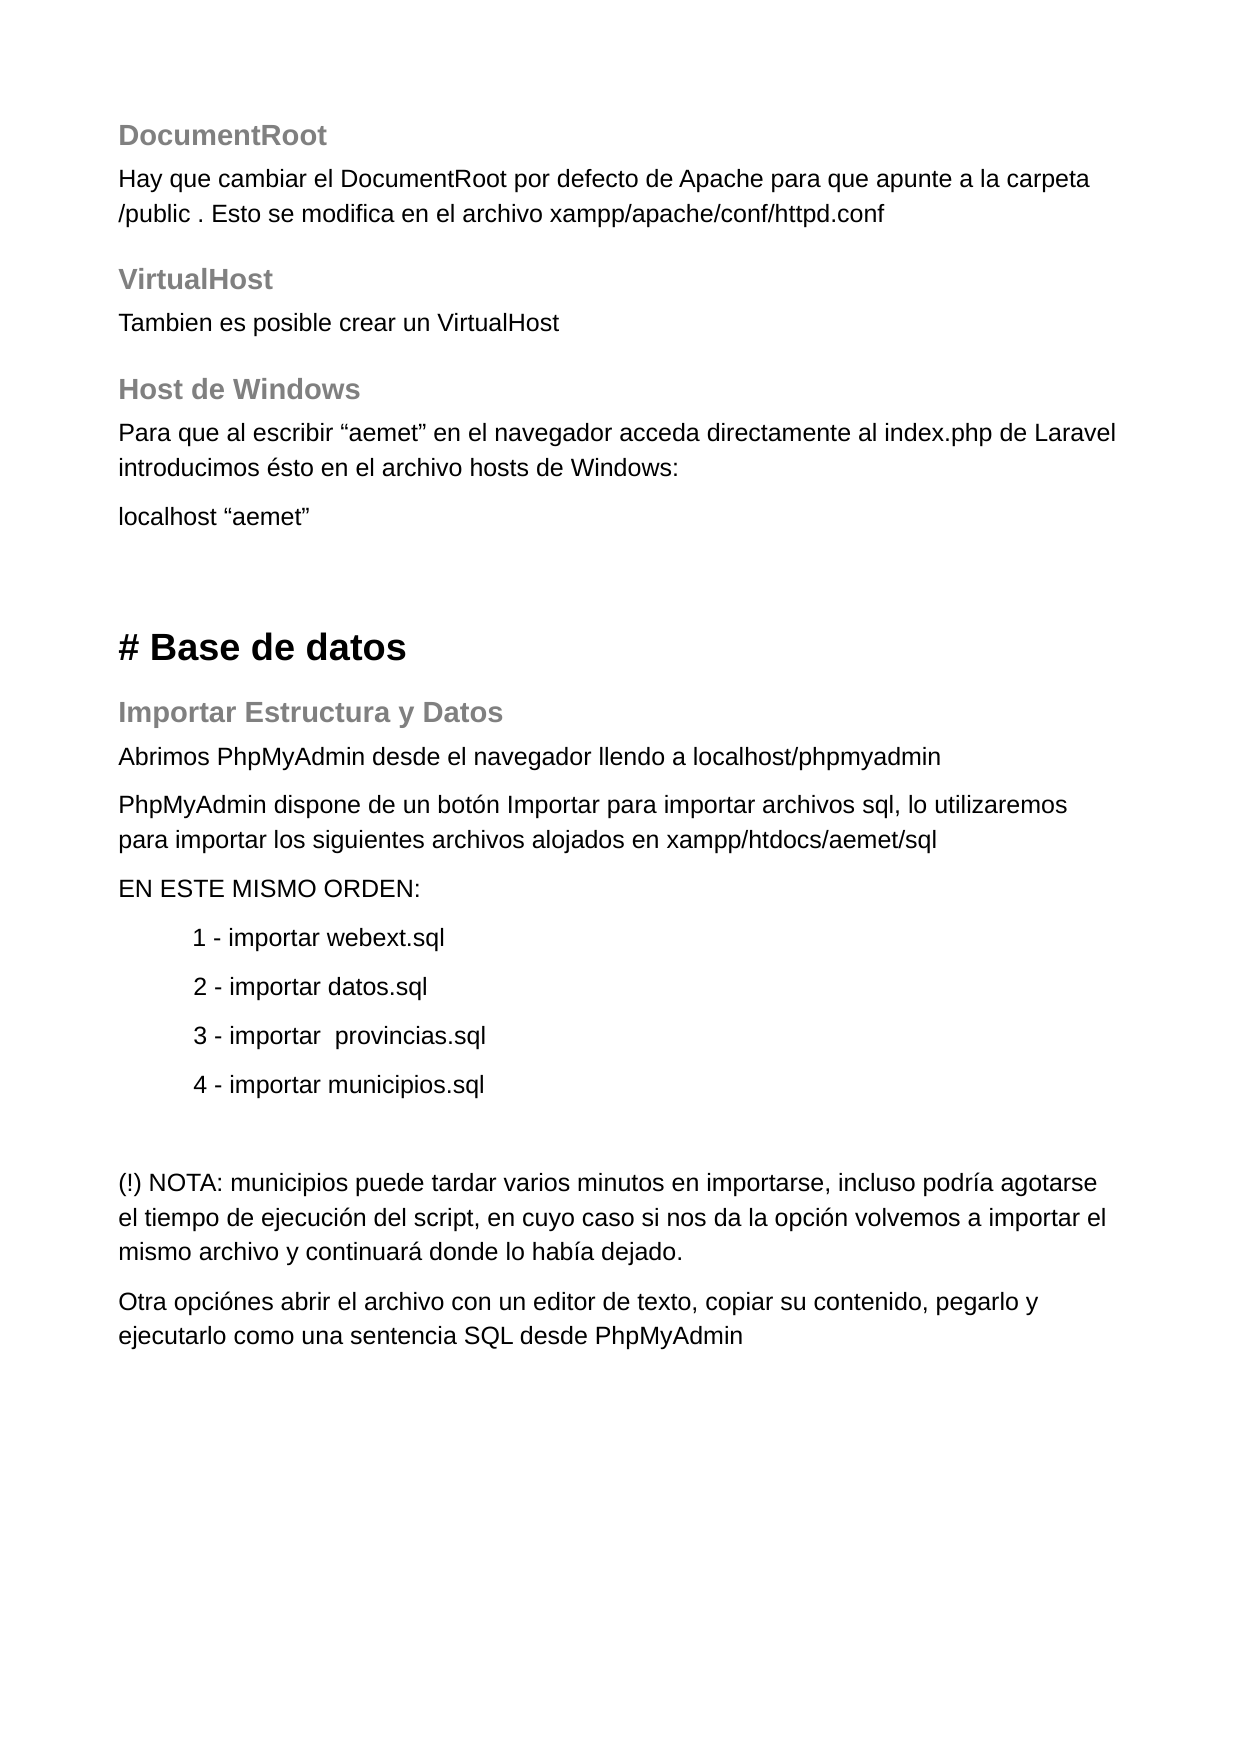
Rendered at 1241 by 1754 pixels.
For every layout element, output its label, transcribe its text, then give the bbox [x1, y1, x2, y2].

text Hay que cambiar el DocumentRoot por defecto de Apache para que apunte a la carpeta /public . Esto se modifica en el archivo xampp/apache/conf/httpd.conf [118, 164, 1122, 227]
text (!) NOTA: municipios puede tardar varios minutos en importarse, incluso podría agotarse el tiempo de ejecución del script, en cuyo caso si nos da la opción volvemos a importar el mismo archivo y continuará donde lo había dejado. [118, 1168, 1122, 1266]
text localhost “aemet” [118, 502, 1122, 530]
subtitle VirtualHost [118, 262, 1122, 296]
text Para que al escribir “aemet” en el navegador acceda directamente al index.php de Laravel introducimos ésto en el archivo hosts de Windows: [118, 418, 1122, 481]
subtitle DocumentRoot [118, 118, 1122, 152]
text Tambien es posible crear un VirtualHost [118, 308, 1122, 337]
subtitle Host de Windows [118, 372, 1122, 406]
text Otra opciónes abrir el archivo con un editor de texto, copiar su contenido, pegarlo y ejecutarlo como una sentencia SQL desde PhpMyAdmin [118, 1286, 1122, 1350]
list 2 - importar datos.sql [156, 972, 1122, 1001]
text PhpMyAdmin dispone de un botón Importar para importar archivos sql, lo utilizaremos para importar los siguientes archivos alojados en xampp/htdocs/aemet/sql [118, 791, 1122, 854]
text Abrimos PhpMyAdmin desde el navegador llendo a localhost/phpmyadmin [118, 741, 1122, 770]
text 1 - importar webext.sql [192, 923, 1122, 952]
list 3 - importar provincias.sql [156, 1021, 1122, 1050]
subtitle # Base de datos [118, 625, 1122, 668]
text EN ESTE MISMO ORDEN: [118, 874, 1122, 903]
list 4 - importar municipios.sql [156, 1070, 1122, 1099]
subtitle Importar Estructura y Datos [118, 695, 1122, 729]
